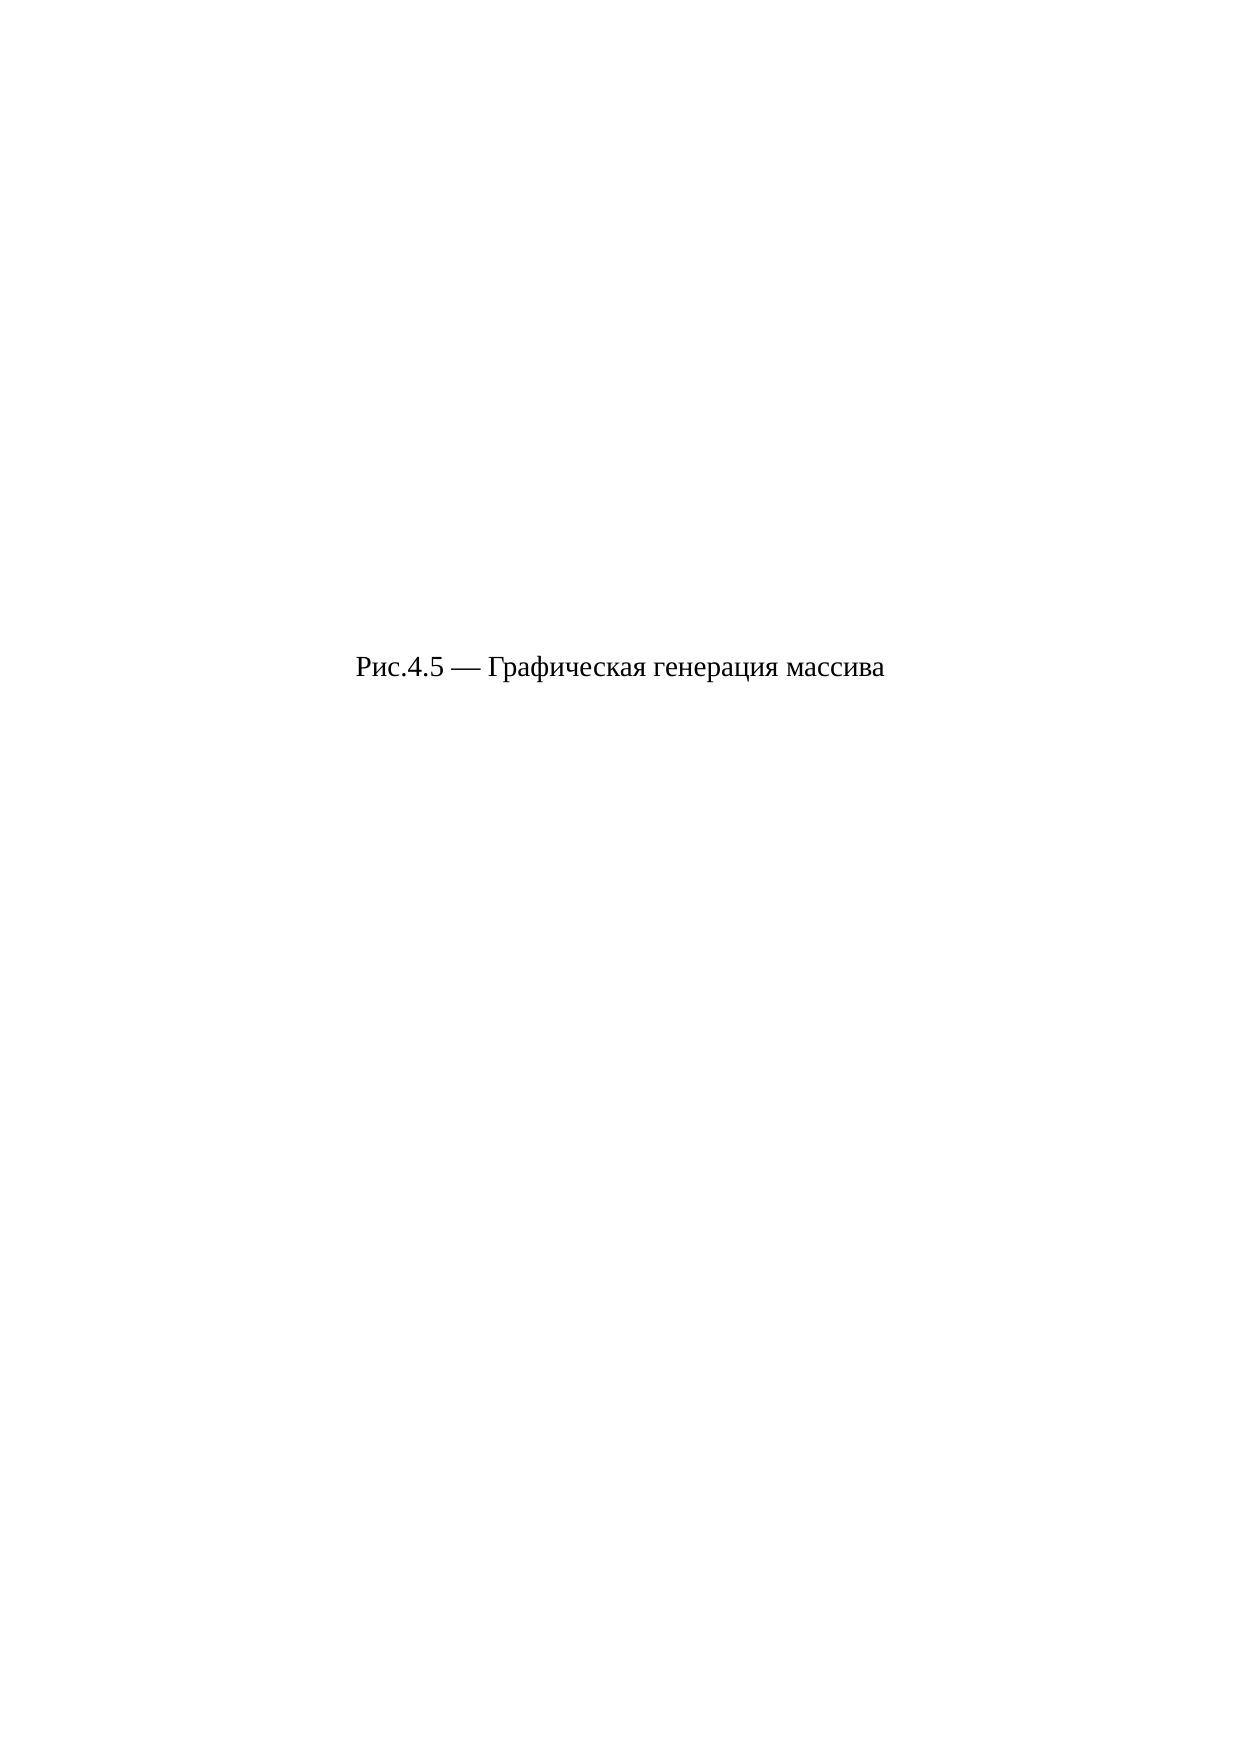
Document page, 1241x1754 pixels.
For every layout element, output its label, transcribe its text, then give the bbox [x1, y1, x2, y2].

text Рис.4.5 — Графическая генерация массива [118, 649, 1122, 683]
